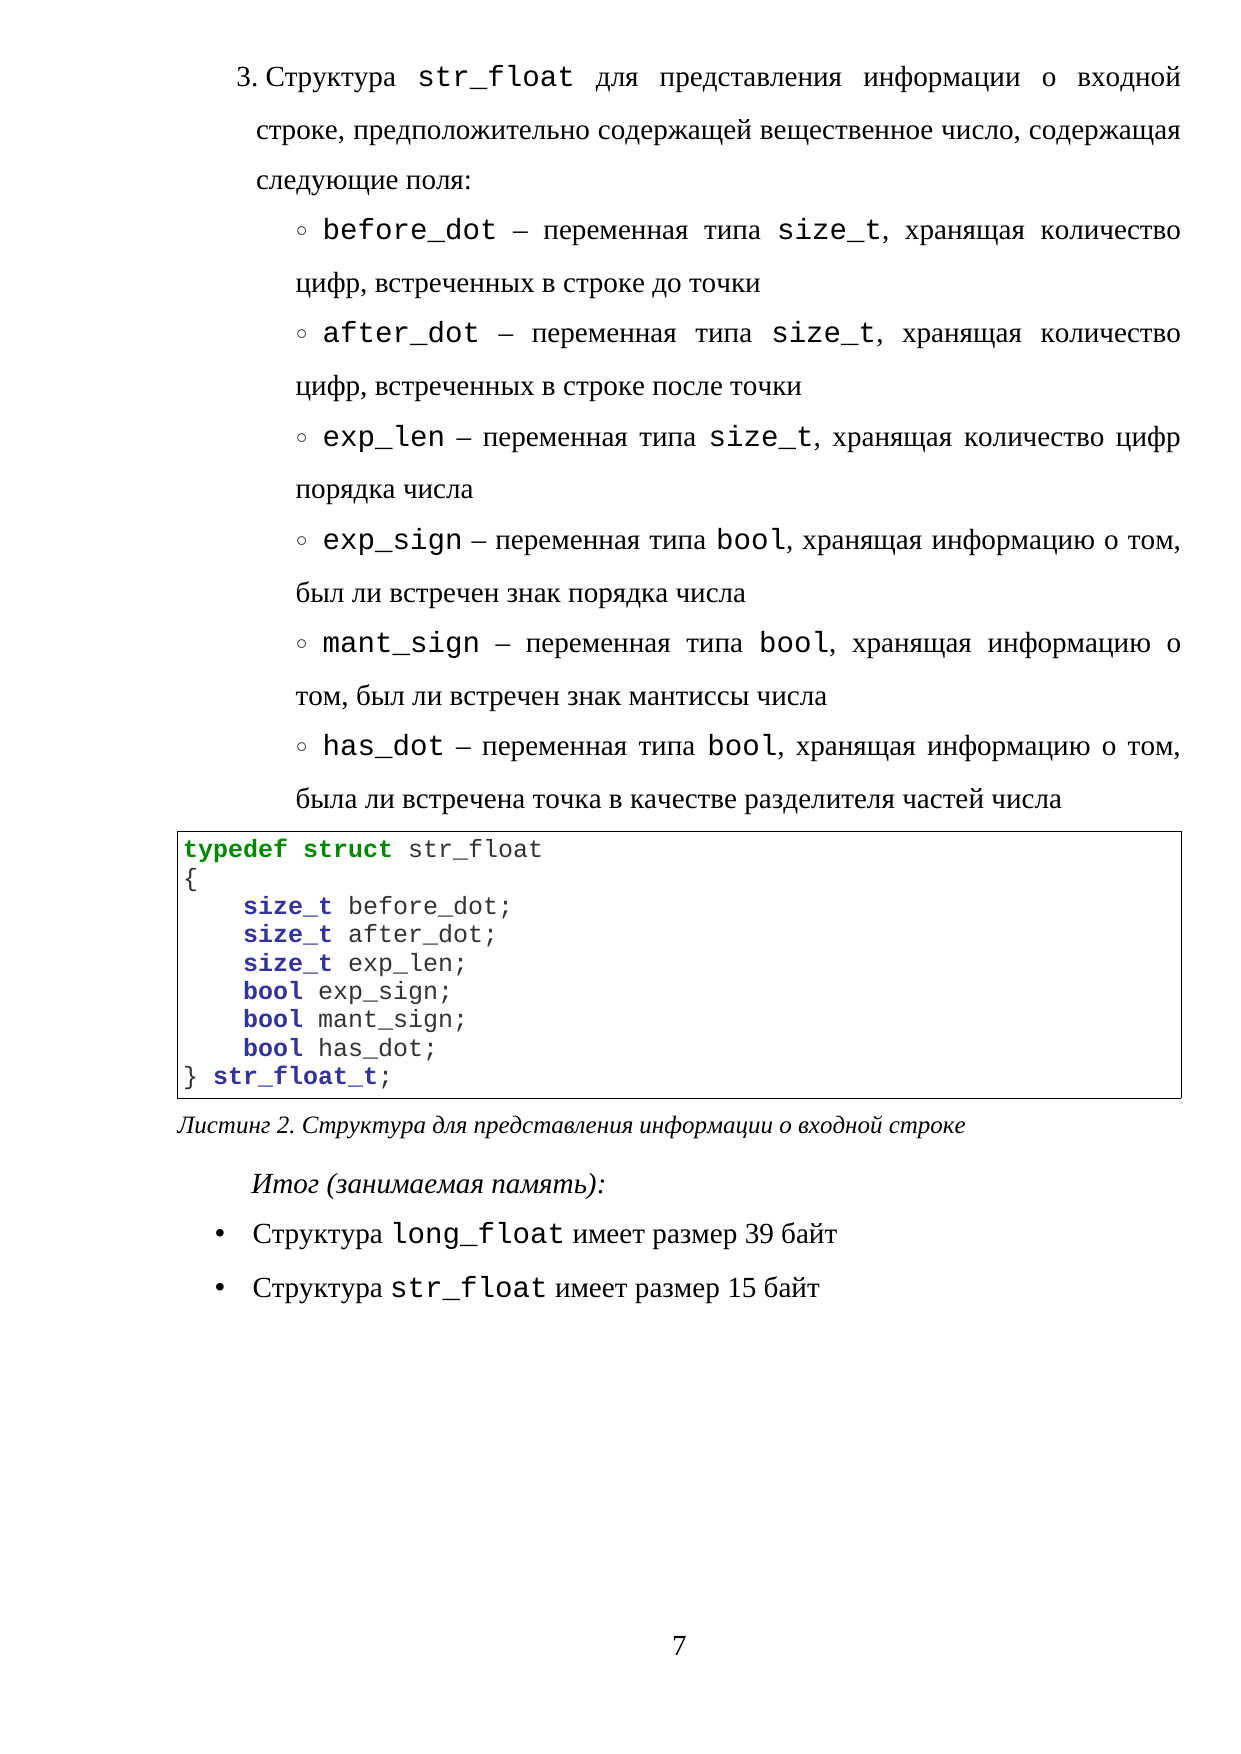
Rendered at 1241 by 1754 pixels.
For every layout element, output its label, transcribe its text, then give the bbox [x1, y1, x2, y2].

list mant_sign – переменная типа bool, хранящая информацию о том, был ли встречен знак мантиссы числа [295, 625, 1181, 711]
list Структура str_float имеет размер 15 байт [215, 1270, 1181, 1306]
list has_dot – переменная типа bool, хранящая информацию о том, была ли встречена точка в качестве разделителя частей числа [295, 728, 1181, 814]
table_header typedef struct str_float { size_t before_dot; size_t after_dot; size_t exp_len; bool exp_sign; bool mant_sign; bool has_dot; } str_float_t; [178, 832, 1181, 1098]
list before_dot – переменная типа size_t, хранящая количество цифр, встреченных в строке до точки [295, 212, 1181, 299]
list Структура long_float имеет размер 39 байт [215, 1216, 1181, 1252]
text Листинг 2. Структура для представления информации о входной строке [177, 1110, 1181, 1139]
text Итог (занимаемая память): [177, 1166, 1181, 1199]
list exp_len – переменная типа size_t, хранящая количество цифр порядка числа [295, 419, 1181, 505]
list Структура str_float для представления информации о входной строке, предположительно содержащей вещественное число, содержащая следующие поля: [236, 59, 1181, 196]
list exp_sign – переменная типа bool, хранящая информацию о том, был ли встречен знак порядка числа [295, 522, 1181, 608]
list after_dot – переменная типа size_t, хранящая количество цифр, встреченных в строке после точки [295, 316, 1181, 402]
